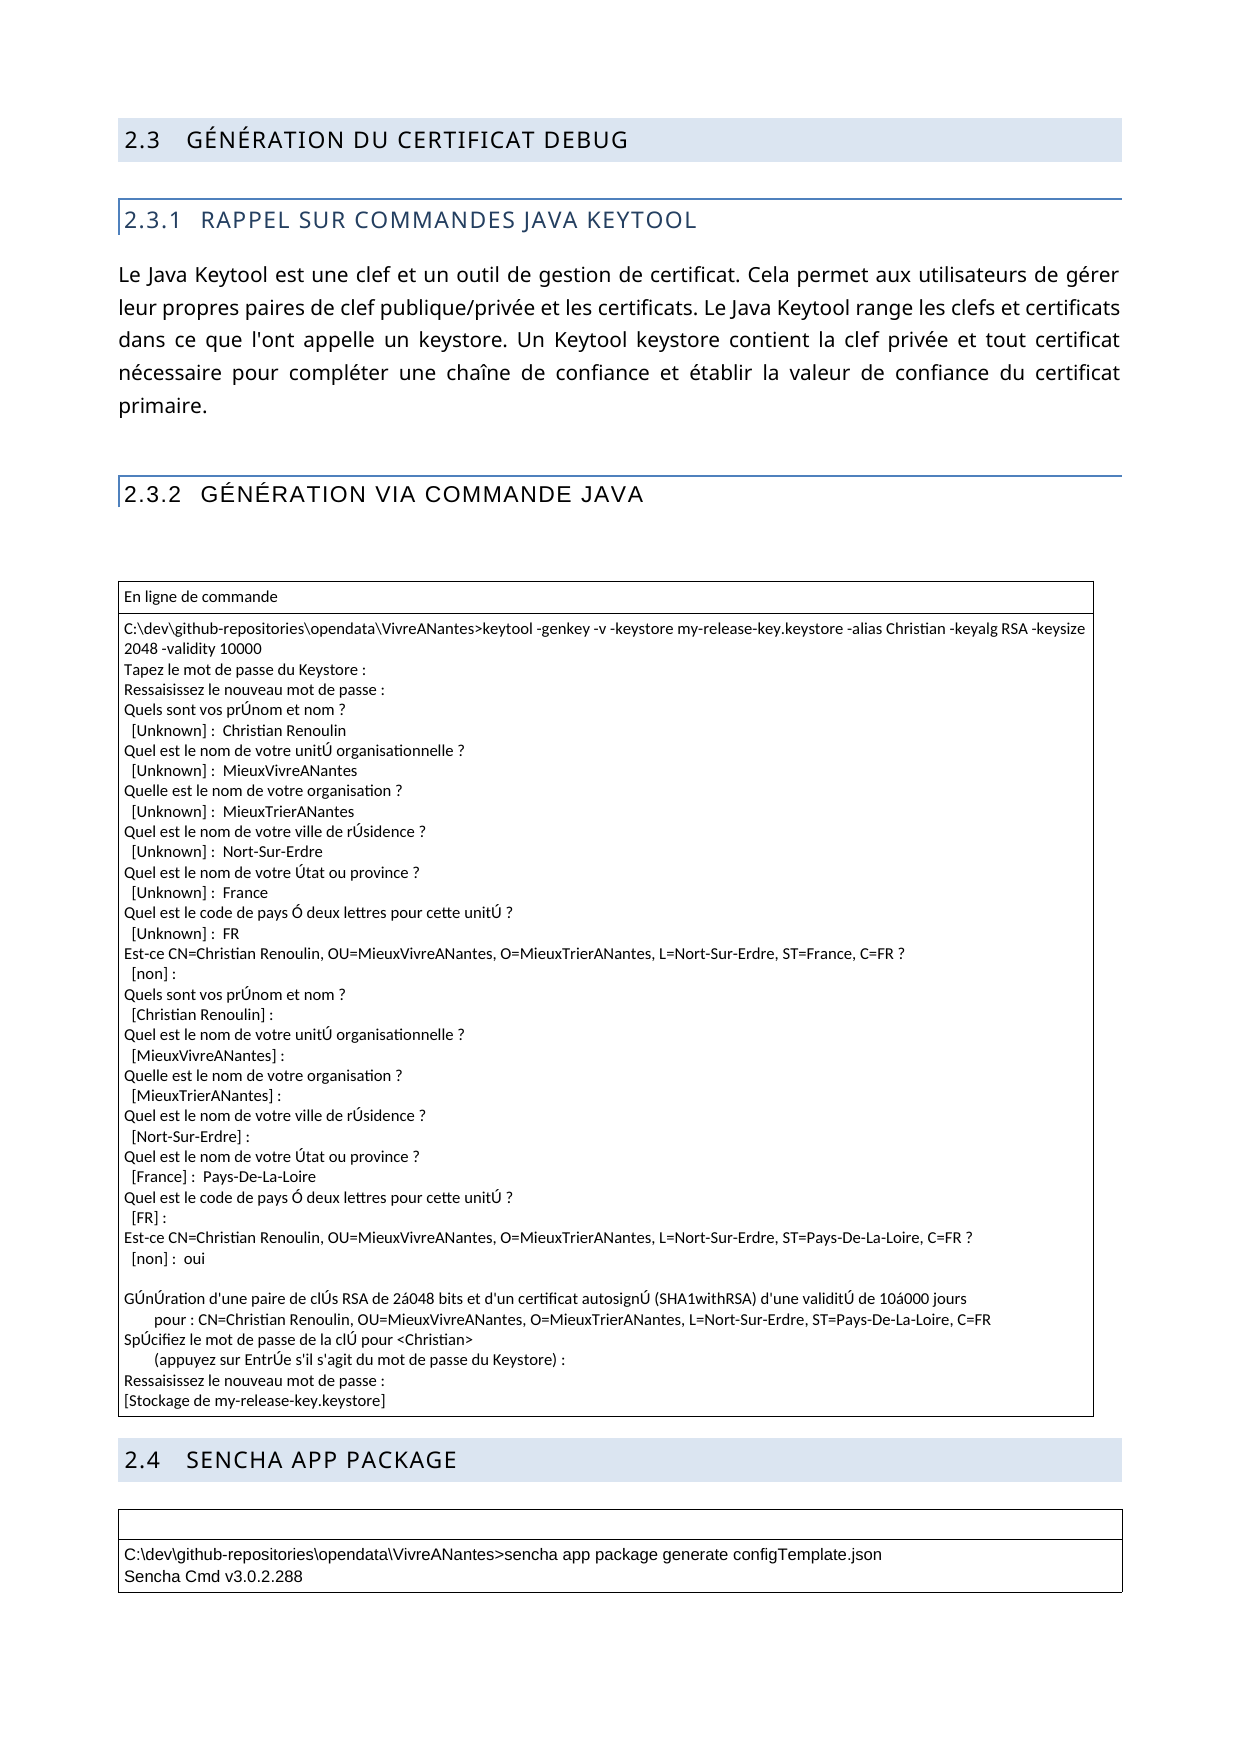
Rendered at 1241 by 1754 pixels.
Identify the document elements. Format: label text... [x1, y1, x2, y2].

text Le Java Keytool est une clef et un outil de gestion de certificat. Cela permet aux utilisateurs de gérer leur propres paires de clef publique/privée et les certificats. Le Java Keytool range les clefs et certificats dans ce que l'ont appelle un keystore. Un Keytool keystore contient la clef privée et tout certificat nécessaire pour compléter une chaîne de confiance et établir la valeur de confiance du certificat primaire. [118, 260, 1122, 419]
subtitle Génération du certificat debug [124, 124, 1116, 156]
subtitle Génération via commande Java [120, 477, 1122, 507]
table_cell C:\dev\github-repositories\opendata\VivreANantes>sencha app package generate configTemplate.json Sencha Cmd v3.0.2.288 [119, 1540, 1122, 1592]
table_cell C:\dev\github-repositories\opendata\VivreANantes>keytool -genkey -v -keystore my-release-key.keystore -alias Christian -keyalg RSA -keysize 2048 -validity 10000 Tapez le mot de passe du Keystore : Ressaisissez le nouveau mot de passe : Quels sont vos prÚnom et nom ? [Unknown] : Christian Renoulin Quel est le nom de votre unitÚ organisationnelle ? [Unknown] : MieuxVivreANantes Quelle est le nom de votre organisation ? [Unknown] : MieuxTrierANantes Quel est le nom de votre ville de rÚsidence ? [Unknown] : Nort-Sur-Erdre Quel est le nom de votre Útat ou province ? [Unknown] : France Quel est le code de pays Ó deux lettres pour cette unitÚ ? [Unknown] : FR Est-ce CN=Christian Renoulin, OU=MieuxVivreANantes, O=MieuxTrierANantes, L=Nort-Sur-Erdre, ST=France, C=FR ? [non] : Quels sont vos prÚnom et nom ? [Christian Renoulin] : Quel est le nom de votre unitÚ organisationnelle ? [MieuxVivreANantes] : Quelle est le nom de votre organisation ? [MieuxTrierANantes] : Quel est le nom de votre ville de rÚsidence ? [Nort-Sur-Erdre] : Quel est le nom de votre Útat ou province ? [France] : Pays-De-La-Loire Quel est le code de pays Ó deux lettres pour cette unitÚ ? [FR] : Est-ce CN=Christian Renoulin, OU=MieuxVivreANantes, O=MieuxTrierANantes, L=Nort-Sur-Erdre, ST=Pays-De-La-Loire, C=FR ? [non] : oui GÚnÚration d'une paire de clÚs RSA de 2á048 bits et d'un certificat autosignÚ (SHA1withRSA) d'une validitÚ de 10á000 jours pour : CN=Christian Renoulin, OU=MieuxVivreANantes, O=MieuxTrierANantes, L=Nort-Sur-Erdre, ST=Pays-De-La-Loire, C=FR SpÚcifiez le mot de passe de la clÚ pour <Christian> (appuyez sur EntrÚe s'il s'agit du mot de passe du Keystore) : Ressaisissez le nouveau mot de passe : [Stockage de my-release-key.keystore] [119, 614, 1093, 1416]
table_header En ligne de commande [119, 582, 1093, 612]
subtitle Rappel sur Commandes Java Keytool [120, 200, 1122, 235]
subtitle sencha app package [124, 1445, 1116, 1476]
table_header [119, 1510, 1122, 1539]
